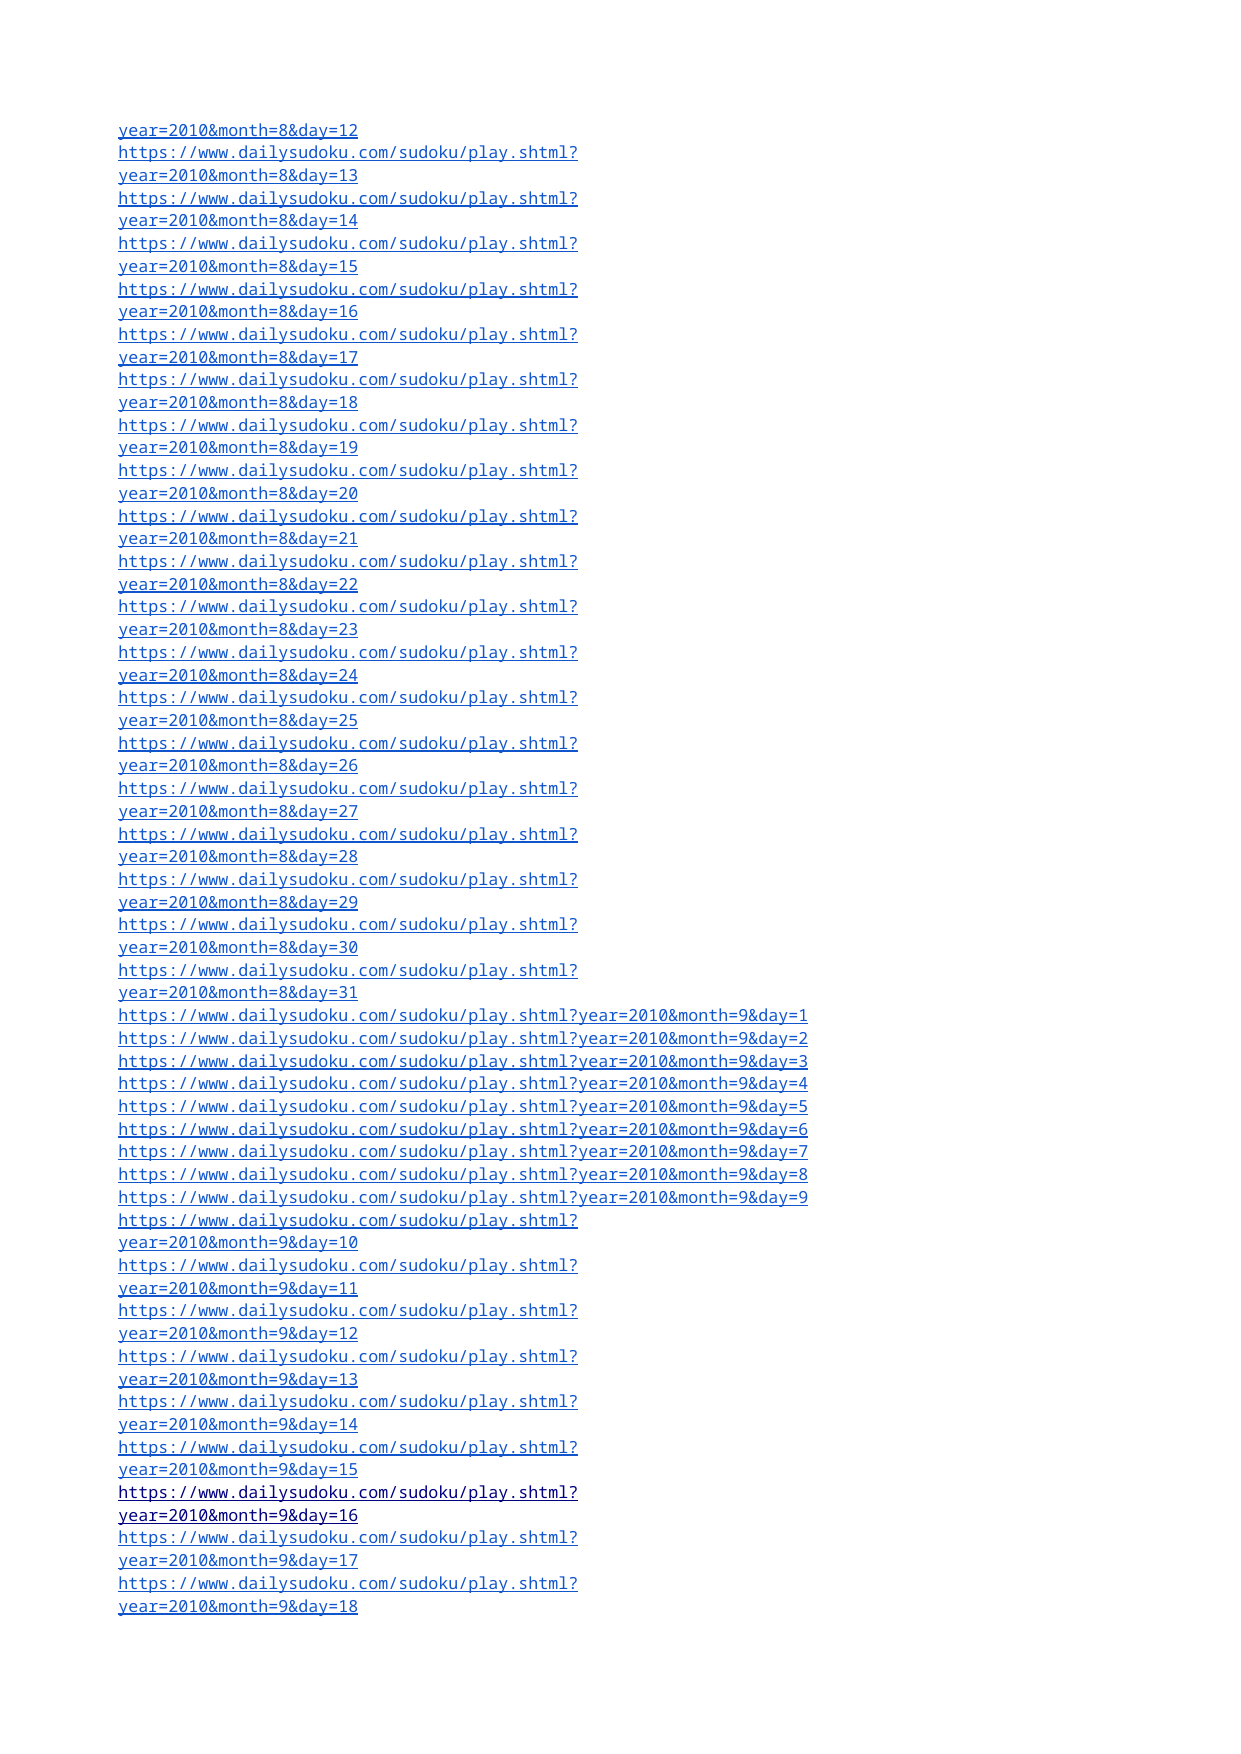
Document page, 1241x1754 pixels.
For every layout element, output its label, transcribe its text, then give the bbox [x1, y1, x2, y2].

table_cell https://www.dailysudoku.com/sudoku/play.shtml?year=2010&month=9&day=11 [118, 1254, 812, 1299]
table_cell year=2010&month=8&day=12 [118, 118, 812, 141]
table_cell https://www.dailysudoku.com/sudoku/play.shtml?year=2010&month=9&day=5 [118, 1095, 812, 1117]
table_cell https://www.dailysudoku.com/sudoku/play.shtml?year=2010&month=8&day=18 [118, 368, 812, 413]
table_cell https://www.dailysudoku.com/sudoku/play.shtml?year=2010&month=8&day=24 [118, 640, 812, 686]
table_cell https://www.dailysudoku.com/sudoku/play.shtml?year=2010&month=9&day=12 [118, 1299, 812, 1344]
table_cell https://www.dailysudoku.com/sudoku/play.shtml?year=2010&month=8&day=17 [118, 323, 812, 368]
table_cell https://www.dailysudoku.com/sudoku/play.shtml?year=2010&month=9&day=14 [118, 1390, 812, 1435]
table_cell https://www.dailysudoku.com/sudoku/play.shtml?year=2010&month=9&day=16 [118, 1481, 812, 1526]
table_cell https://www.dailysudoku.com/sudoku/play.shtml?year=2010&month=8&day=31 [118, 958, 812, 1004]
table_cell https://www.dailysudoku.com/sudoku/play.shtml?year=2010&month=9&day=15 [118, 1435, 812, 1481]
table_cell https://www.dailysudoku.com/sudoku/play.shtml?year=2010&month=8&day=20 [118, 459, 812, 504]
table_cell https://www.dailysudoku.com/sudoku/play.shtml?year=2010&month=8&day=21 [118, 504, 812, 549]
table_cell https://www.dailysudoku.com/sudoku/play.shtml?year=2010&month=8&day=19 [118, 413, 812, 459]
table_cell https://www.dailysudoku.com/sudoku/play.shtml?year=2010&month=8&day=27 [118, 777, 812, 822]
table_cell https://www.dailysudoku.com/sudoku/play.shtml?year=2010&month=8&day=23 [118, 595, 812, 640]
table_cell https://www.dailysudoku.com/sudoku/play.shtml?year=2010&month=8&day=13 [118, 141, 812, 186]
table_cell https://www.dailysudoku.com/sudoku/play.shtml?year=2010&month=9&day=1 [118, 1004, 812, 1026]
table_cell https://www.dailysudoku.com/sudoku/play.shtml?year=2010&month=9&day=18 [118, 1571, 812, 1617]
table_cell https://www.dailysudoku.com/sudoku/play.shtml?year=2010&month=9&day=17 [118, 1526, 812, 1571]
table_cell https://www.dailysudoku.com/sudoku/play.shtml?year=2010&month=8&day=22 [118, 550, 812, 595]
table_cell https://www.dailysudoku.com/sudoku/play.shtml?year=2010&month=8&day=29 [118, 868, 812, 913]
table_cell https://www.dailysudoku.com/sudoku/play.shtml?year=2010&month=9&day=2 [118, 1026, 812, 1049]
table_cell https://www.dailysudoku.com/sudoku/play.shtml?year=2010&month=9&day=7 [118, 1140, 812, 1163]
table_cell https://www.dailysudoku.com/sudoku/play.shtml?year=2010&month=8&day=25 [118, 686, 812, 731]
table_cell https://www.dailysudoku.com/sudoku/play.shtml?year=2010&month=8&day=14 [118, 186, 812, 232]
table_cell https://www.dailysudoku.com/sudoku/play.shtml?year=2010&month=8&day=30 [118, 913, 812, 958]
table_cell https://www.dailysudoku.com/sudoku/play.shtml?year=2010&month=9&day=8 [118, 1163, 812, 1185]
table_cell https://www.dailysudoku.com/sudoku/play.shtml?year=2010&month=9&day=4 [118, 1072, 812, 1094]
table_cell https://www.dailysudoku.com/sudoku/play.shtml?year=2010&month=8&day=16 [118, 277, 812, 322]
table_cell https://www.dailysudoku.com/sudoku/play.shtml?year=2010&month=8&day=28 [118, 822, 812, 867]
table_cell https://www.dailysudoku.com/sudoku/play.shtml?year=2010&month=8&day=15 [118, 232, 812, 277]
table_cell https://www.dailysudoku.com/sudoku/play.shtml?year=2010&month=9&day=3 [118, 1049, 812, 1072]
table_cell https://www.dailysudoku.com/sudoku/play.shtml?year=2010&month=9&day=9 [118, 1185, 812, 1208]
table_cell https://www.dailysudoku.com/sudoku/play.shtml?year=2010&month=9&day=6 [118, 1117, 812, 1140]
table_cell https://www.dailysudoku.com/sudoku/play.shtml?year=2010&month=8&day=26 [118, 731, 812, 777]
table_cell https://www.dailysudoku.com/sudoku/play.shtml?year=2010&month=9&day=13 [118, 1344, 812, 1390]
table_cell https://www.dailysudoku.com/sudoku/play.shtml?year=2010&month=9&day=10 [118, 1208, 812, 1253]
